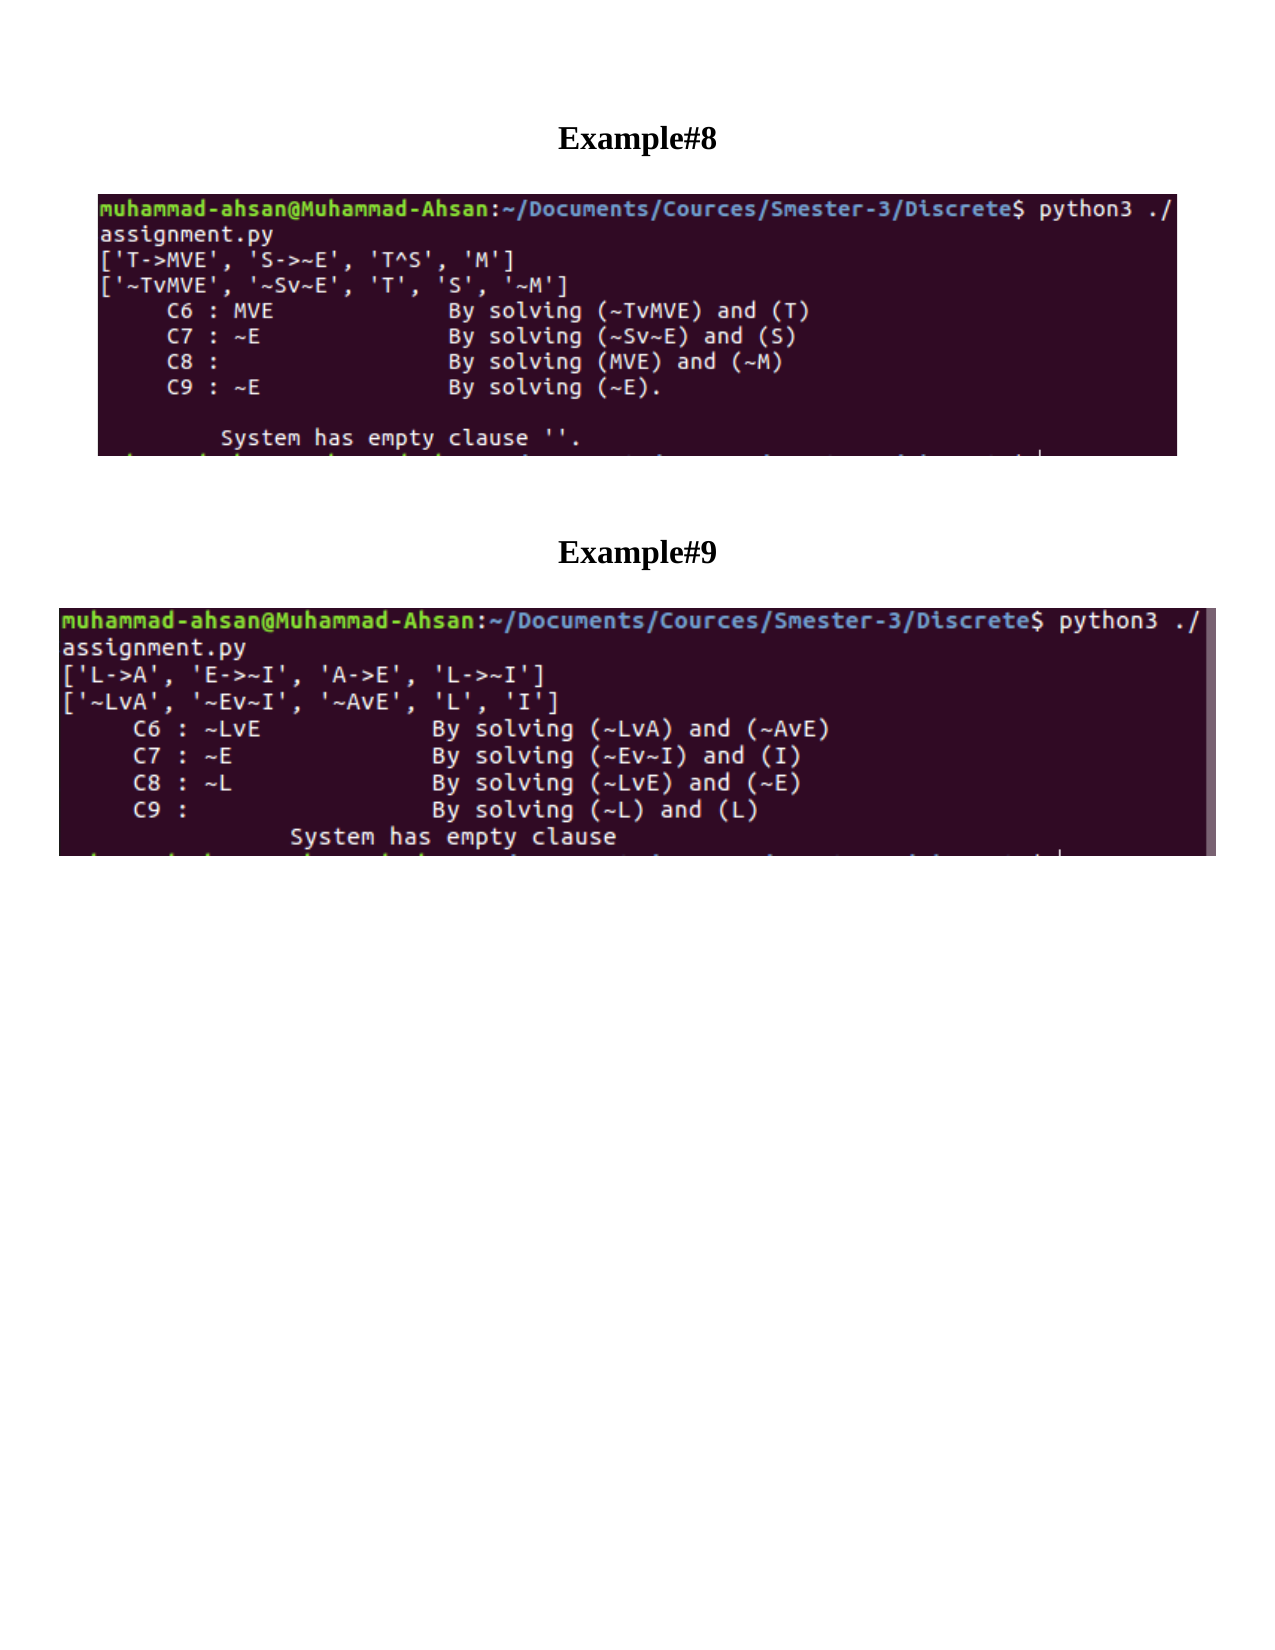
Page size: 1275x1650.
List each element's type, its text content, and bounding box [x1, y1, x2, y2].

picture [59, 608, 1216, 856]
picture [97, 194, 1178, 456]
text Example#9 [118, 532, 1157, 570]
text Example#8 [118, 118, 1157, 156]
